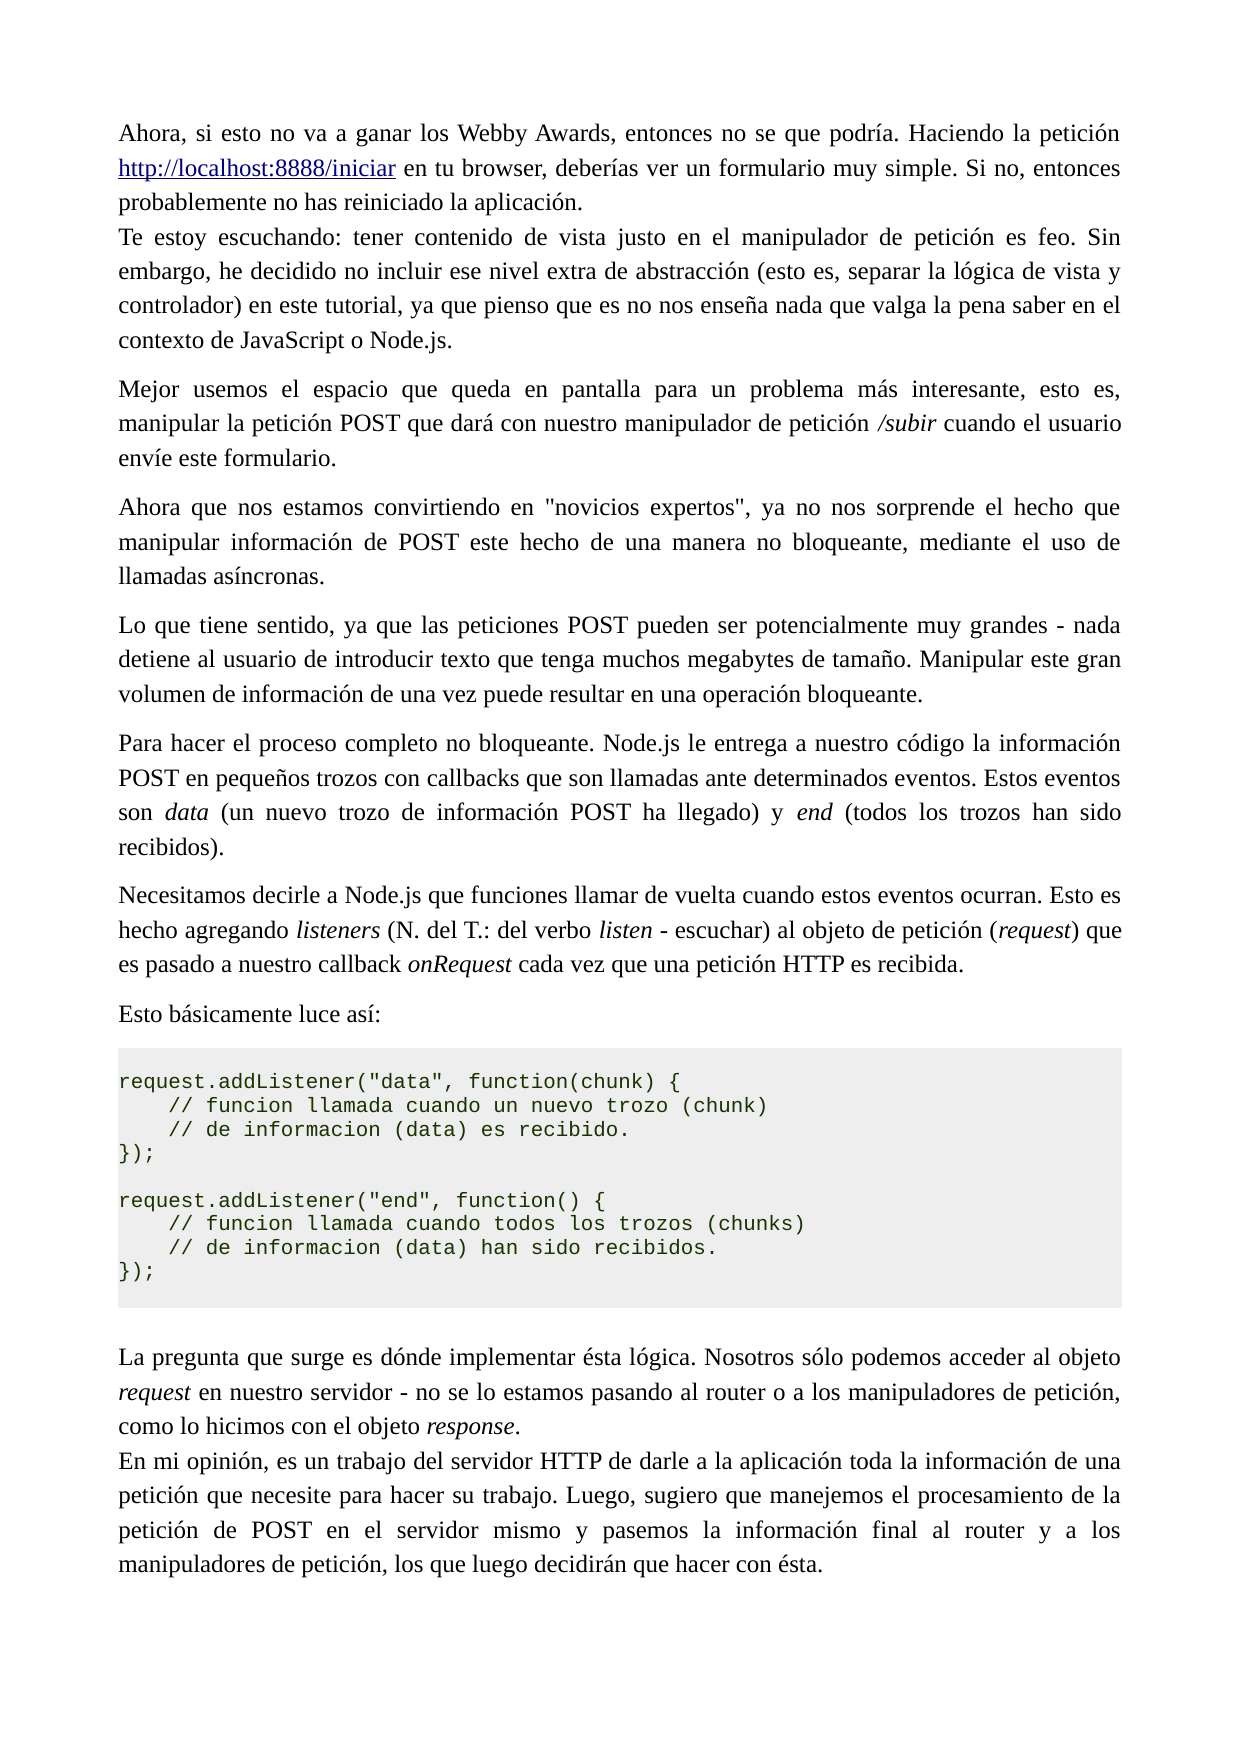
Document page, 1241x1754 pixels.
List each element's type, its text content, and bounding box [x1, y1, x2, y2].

text Mejor usemos el espacio que queda en pantalla para un problema más interesante, esto es, manipular la petición POST que dará con nuestro manipulador de petición /subir cuando el usuario envíe este formulario. [118, 374, 1122, 472]
text }); [118, 1261, 1122, 1284]
text // de informacion (data) es recibido. [118, 1119, 1122, 1142]
text // de informacion (data) han sido recibidos. [118, 1237, 1122, 1261]
text Para hacer el proceso completo no bloqueante. Node.js le entrega a nuestro código la información POST en pequeños trozos con callbacks que son llamadas ante determinados eventos. Estos eventos son data (un nuevo trozo de información POST ha llegado) y end (todos los trozos han sido recibidos). [118, 728, 1122, 860]
text Ahora, si esto no va a ganar los Webby Awards, entonces no se que podría. Haciendo la petición http://localhost:8888/iniciar en tu browser, deberías ver un formulario muy simple. Si no, entonces probablemente no has reiniciado la aplicación. [118, 118, 1122, 216]
text En mi opinión, es un trabajo del servidor HTTP de darle a la aplicación toda la información de una petición que necesite para hacer su trabajo. Luego, sugiero que manejemos el procesamiento de la petición de POST en el servidor mismo y pasemos la información final al router y a los manipuladores de petición, los que luego decidirán que hacer con ésta. [118, 1446, 1122, 1578]
text Te estoy escuchando: tener contenido de vista justo en el manipulador de petición es feo. Sin embargo, he decidido no incluir ese nivel extra de abstracción (esto es, separar la lógica de vista y controlador) en este tutorial, ya que pienso que es no nos enseña nada que valga la pena saber en el contexto de JavaScript o Node.js. [118, 222, 1122, 354]
text Necesitamos decirle a Node.js que funciones llamar de vuelta cuando estos eventos ocurran. Esto es hecho agregando listeners (N. del T.: del verbo listen - escuchar) al objeto de petición (request) que es pasado a nuestro callback onRequest cada vez que una petición HTTP es recibida. [118, 881, 1122, 978]
text Lo que tiene sentido, ya que las peticiones POST pueden ser potencialmente muy grandes - nada detiene al usuario de introducir texto que tenga muchos megabytes de tamaño. Manipular este gran volumen de información de una vez puede resultar en una operación bloqueante. [118, 610, 1122, 708]
text }); [118, 1142, 1122, 1166]
text request.addListener("end", function() { [118, 1189, 1122, 1213]
text // funcion llamada cuando todos los trozos (chunks) [118, 1213, 1122, 1237]
text Ahora que nos estamos convirtiendo en "novicios expertos", ya no nos sorprende el hecho que manipular información de POST este hecho de una manera no bloqueante, mediante el uso de llamadas asíncronas. [118, 492, 1122, 590]
text La pregunta que surge es dónde implementar ésta lógica. Nosotros sólo podemos acceder al objeto request en nuestro servidor - no se lo estamos pasando al router o a los manipuladores de petición, como lo hicimos con el objeto response. [118, 1342, 1122, 1440]
text // funcion llamada cuando un nuevo trozo (chunk) [118, 1095, 1122, 1119]
text Esto básicamente luce así: [118, 999, 1122, 1027]
text request.addListener("data", function(chunk) { [118, 1071, 1122, 1095]
